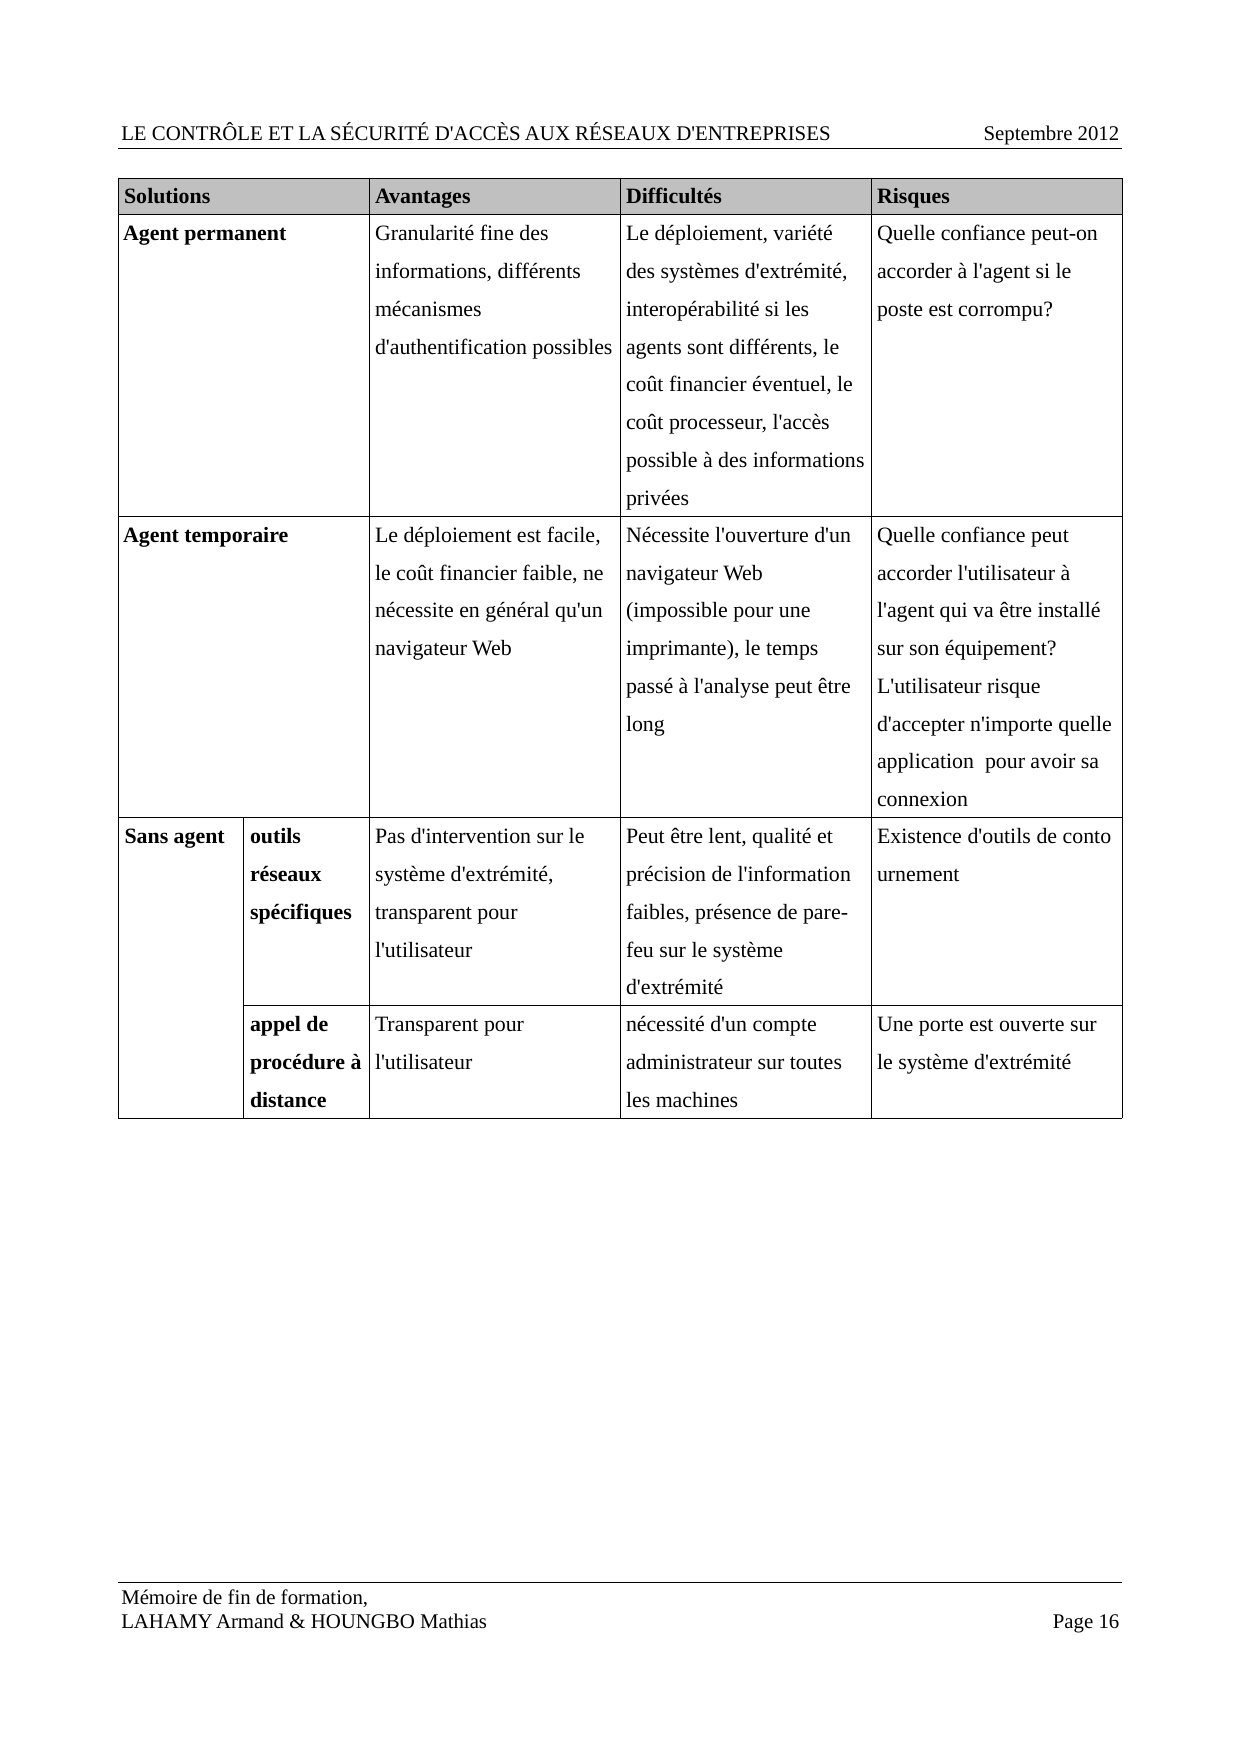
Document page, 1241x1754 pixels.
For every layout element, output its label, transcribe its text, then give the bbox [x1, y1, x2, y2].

table_cell outils réseaux spécifiques [244, 818, 369, 1005]
table_cell Transparent pour l'utilisateur [370, 1006, 620, 1118]
table_header Solutions [119, 179, 369, 214]
table_cell Granularité fine des informations, différents mécanismes d'authentification possibles [370, 215, 620, 516]
table_cell Sans agent [119, 818, 243, 1118]
table_cell appel de procédure à distance [244, 1006, 369, 1118]
table_cell Nécessite l'ouverture d'un navigateur Web (impossible pour une imprimante), le temps passé à l'analyse peut être long [621, 517, 871, 817]
table_cell Quelle confiance peut accorder l'utilisateur à l'agent qui va être installé sur son équipement? L'utilisateur risque d'accepter n'importe quelle application pour avoir sa connexion [872, 517, 1122, 817]
table_cell Le déploiement, variété des systèmes d'extrémité, interopérabilité si les agents sont différents, le coût financier éventuel, le coût processeur, l'accès possible à des informations privées [621, 215, 871, 516]
table_cell Pas d'intervention sur le système d'extrémité, transparent pour l'utilisateur [370, 818, 620, 1005]
table_cell Une porte est ouverte sur le système d'extrémité [872, 1006, 1122, 1118]
table_cell nécessité d'un compte administrateur sur toutes les machines [621, 1006, 871, 1118]
table_header Difficultés [621, 179, 871, 214]
table_cell Existence d'outils de contournement [872, 818, 1122, 1005]
table_header Risques [872, 179, 1122, 214]
table_header Avantages [370, 179, 620, 214]
table_cell Agent temporaire [119, 517, 369, 817]
table_cell Quelle confiance peut-on accorder à l'agent si le poste est corrompu? [872, 215, 1122, 516]
table_cell Agent permanent [119, 215, 369, 516]
table_cell Le déploiement est facile, le coût financier faible, ne nécessite en général qu'un navigateur Web [370, 517, 620, 817]
table_cell Peut être lent, qualité et précision de l'information faibles, présence de pare-feu sur le système d'extrémité [621, 818, 871, 1005]
